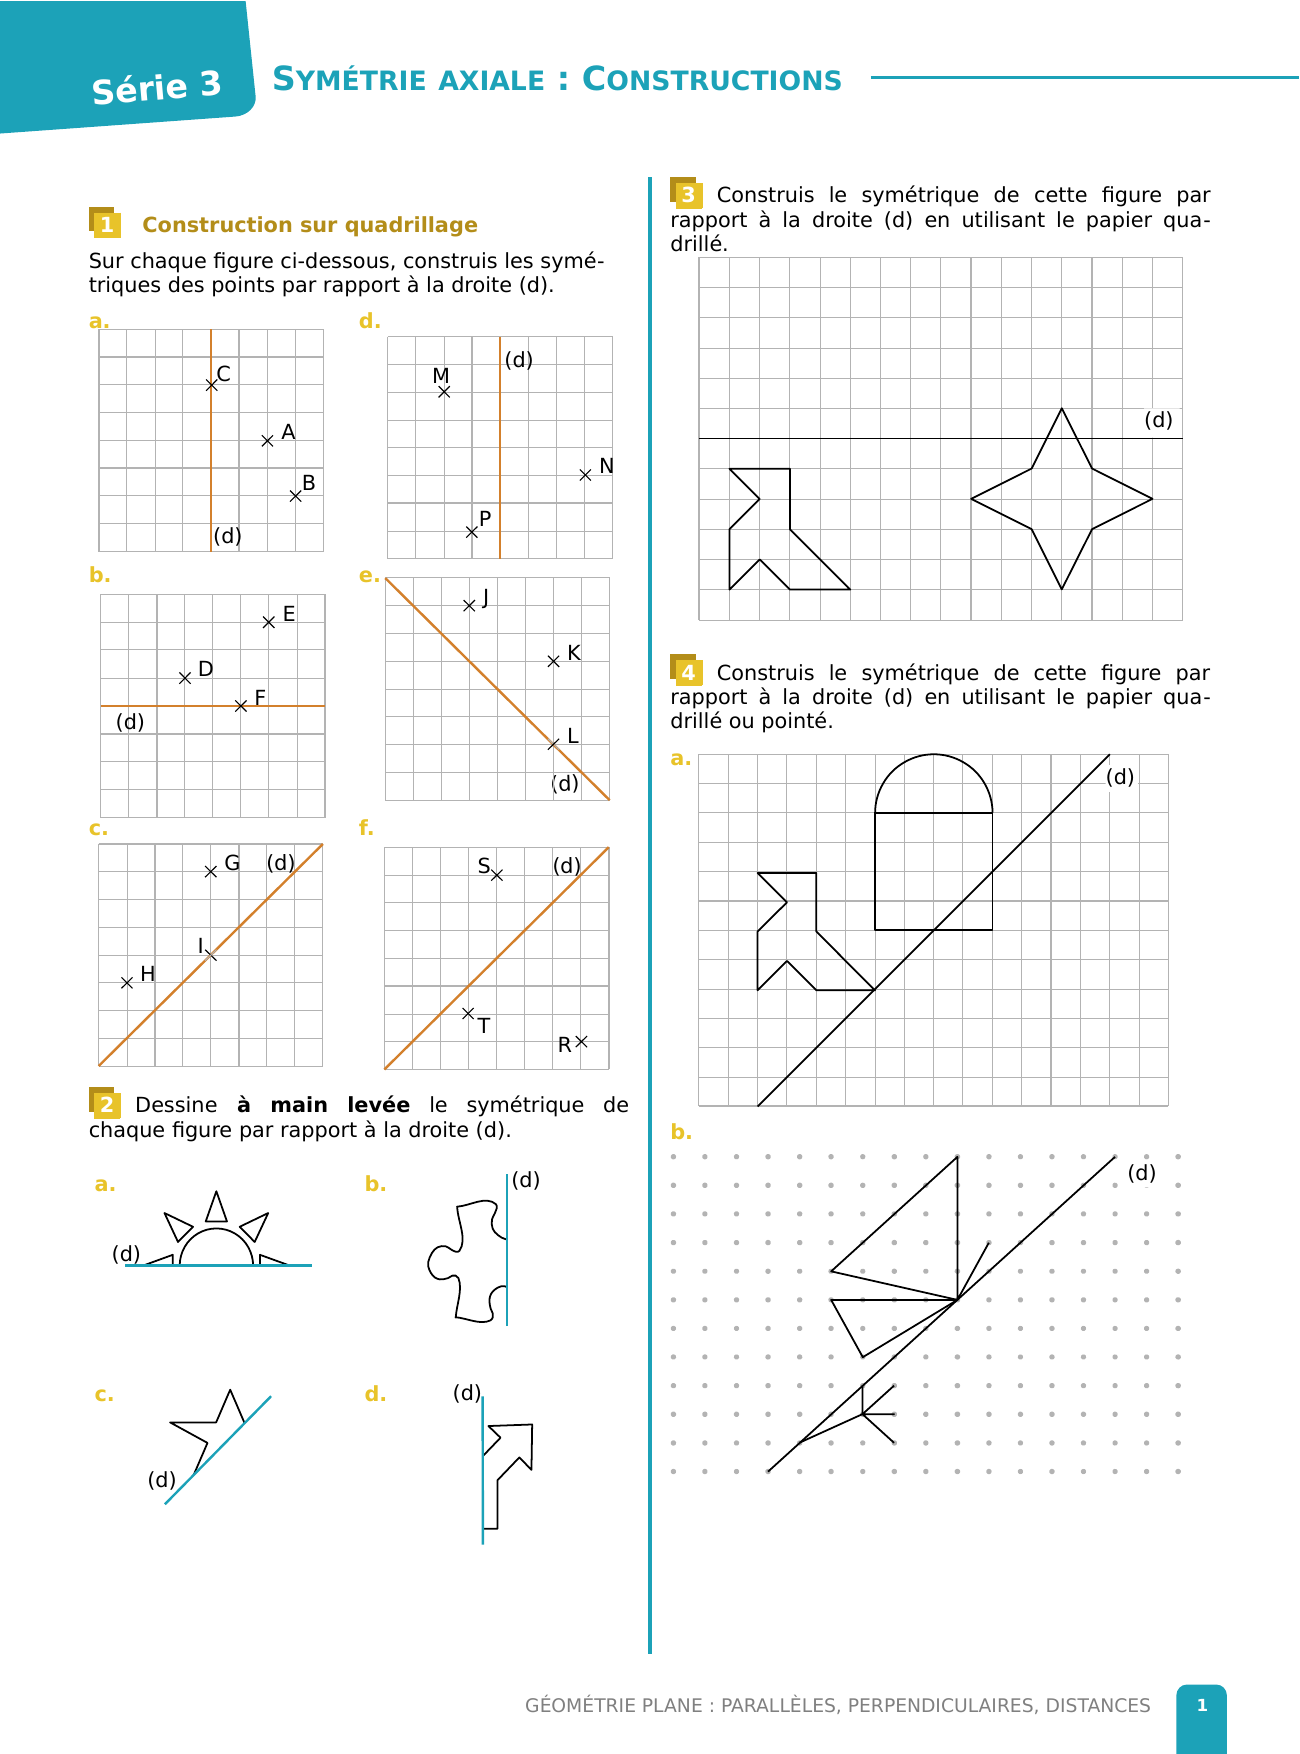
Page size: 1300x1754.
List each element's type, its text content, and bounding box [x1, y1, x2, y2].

subtitle Construction sur quadrillage [114, 207, 629, 237]
table_header [359, 1154, 629, 1364]
text Sur chaque figure ci-dessous, construis les symé­triques des points par rapport à la droite (d). [88, 249, 629, 298]
subtitle Dessine à main levée le symétrique de chaque figure par rapport à la droite (d). [88, 1087, 629, 1142]
subtitle Construis le symétrique de cette figure par rapport à la droite (d) en utilisant le papier qua­drillé. [670, 177, 1211, 257]
table_cell [89, 1365, 359, 1575]
table_cell [359, 1365, 629, 1575]
table_header [89, 1154, 359, 1364]
subtitle Construis le symétrique de cette figure par rapport à la droite (d) en utilisant le papier qua­drillé ou pointé. [670, 654, 1211, 734]
